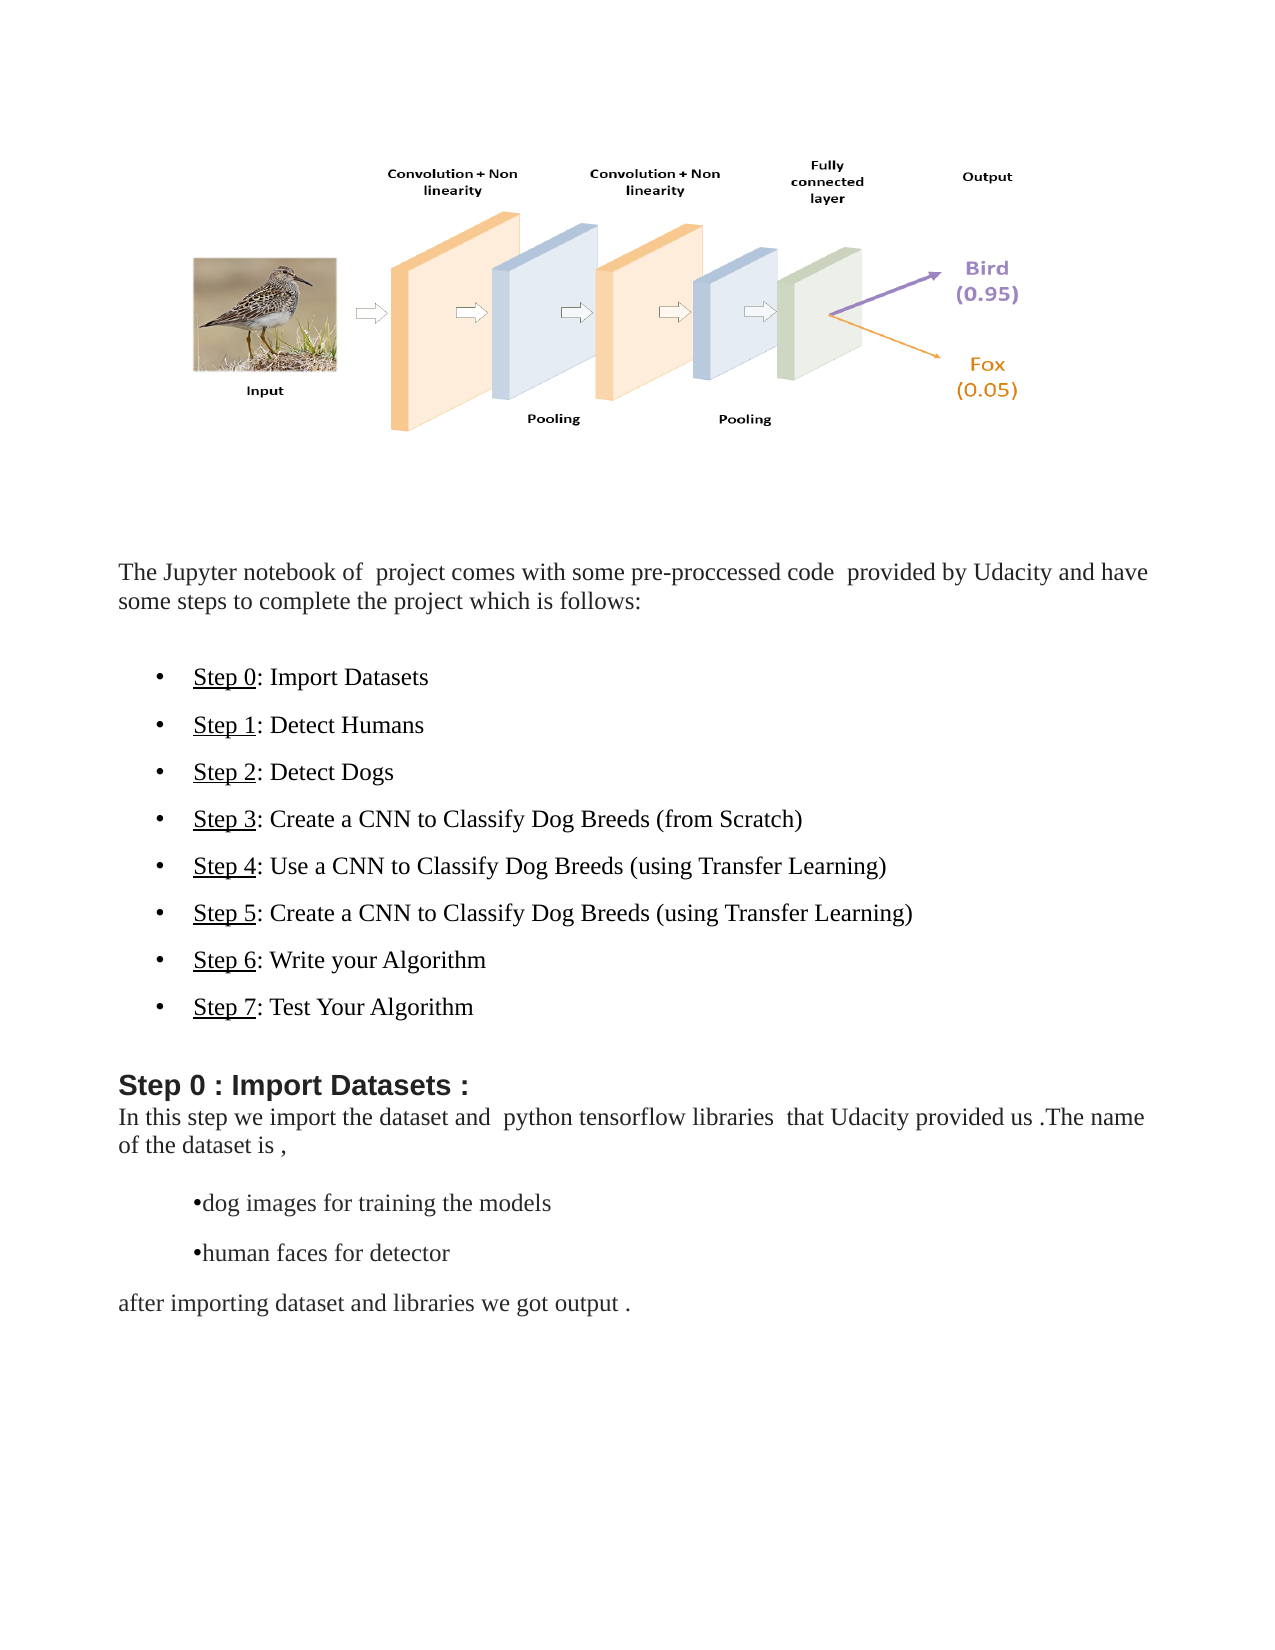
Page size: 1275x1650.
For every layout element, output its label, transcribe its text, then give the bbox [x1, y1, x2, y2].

list Step 2: Detect Dogs [156, 757, 1157, 786]
list Step 5: Create a CNN to Classify Dog Breeds (using Transfer Learning) [156, 898, 1157, 927]
list Step 4: Use a CNN to Classify Dog Breeds (using Transfer Learning) [156, 851, 1157, 880]
text In this step we import the dataset and python tensorflow libraries that Udacity provided us .The name of the dataset is , [118, 1102, 1157, 1159]
list Step 0: Import Datasets [156, 662, 1157, 691]
list dog images for training the models [118, 1188, 1157, 1217]
picture [186, 118, 1089, 529]
text Step 0 : Import Datasets : [118, 1068, 1157, 1102]
text after importing dataset and libraries we got output . [118, 1267, 1157, 1317]
list Step 1: Detect Humans [156, 710, 1157, 739]
text The Jupyter notebook of project comes with some pre-proccessed code provided by Udacity and have some steps to complete the project which is follows: [118, 557, 1157, 615]
list Step 6: Write your Algorithm [156, 945, 1157, 974]
list Step 3: Create a CNN to Classify Dog Breeds (from Scratch) [156, 804, 1157, 833]
list human faces for detector [118, 1217, 1157, 1267]
list Step 7: Test Your Algorithm [156, 992, 1157, 1021]
